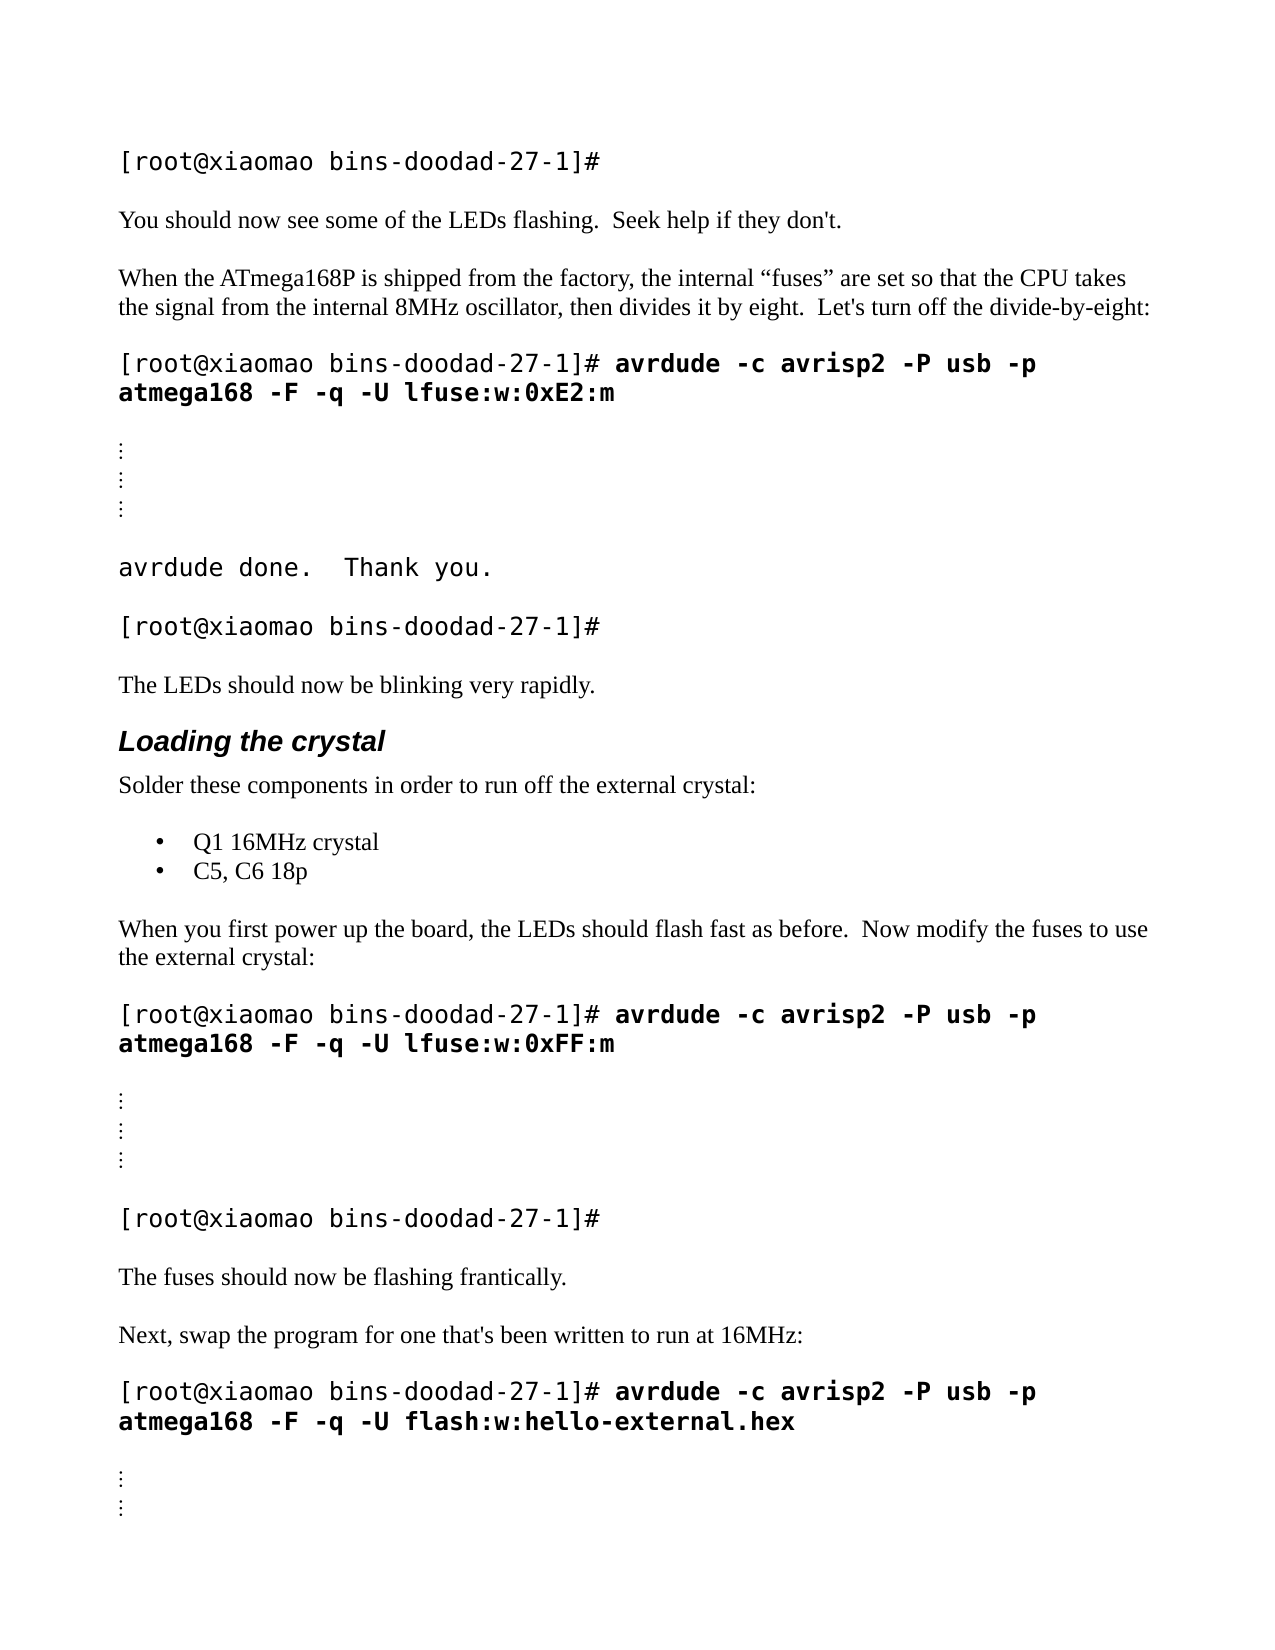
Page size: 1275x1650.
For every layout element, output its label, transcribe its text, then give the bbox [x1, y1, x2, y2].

text [root@xiaomao bins-doodad-27-1]# avrdude -c avrisp2 -P usb -p atmega168 -F -q -U lfuse:w:0xE2:m [118, 349, 1157, 408]
text Solder these components in order to run off the external crystal: [118, 770, 1157, 799]
text When the ATmega168P is shipped from the factory, the internal “fuses” are set so that the CPU takes the signal from the internal 8MHz oscillator, then divides it by eight. Let's turn off the divide-by-eight: [118, 263, 1157, 321]
text The LEDs should now be blinking very rapidly. [118, 670, 1157, 699]
text ⋮ ⋮ ⋮ [118, 1087, 1157, 1175]
text [root@xiaomao bins-doodad-27-1]# avrdude -c avrisp2 -P usb -p atmega168 -F -q -U flash:w:hello-external.hex [118, 1377, 1157, 1436]
text When you first power up the board, the LEDs should flash fast as before. Now modify the fuses to use the external crystal: [118, 914, 1157, 971]
text [root@xiaomao bins-doodad-27-1]# [118, 147, 1157, 176]
text Next, swap the program for one that's been written to run at 16MHz: [118, 1320, 1157, 1349]
text You should now see some of the LEDs flashing. Seek help if they don't. [118, 206, 1157, 234]
list Q1 16MHz crystal [156, 827, 1157, 856]
text ⋮ ⋮ [118, 1465, 1157, 1523]
text avrdude done. Thank you. [118, 553, 1157, 583]
text The fuses should now be flashing frantically. [118, 1262, 1157, 1291]
subtitle Loading the crystal [118, 724, 1157, 757]
text [root@xiaomao bins-doodad-27-1]# avrdude -c avrisp2 -P usb -p atmega168 -F -q -U lfuse:w:0xFF:m [118, 1000, 1157, 1058]
list C5, C6 18p [156, 856, 1157, 885]
text [root@xiaomao bins-doodad-27-1]# [118, 612, 1157, 641]
text [root@xiaomao bins-doodad-27-1]# [118, 1204, 1157, 1233]
text ⋮ ⋮ ⋮ [118, 437, 1157, 524]
